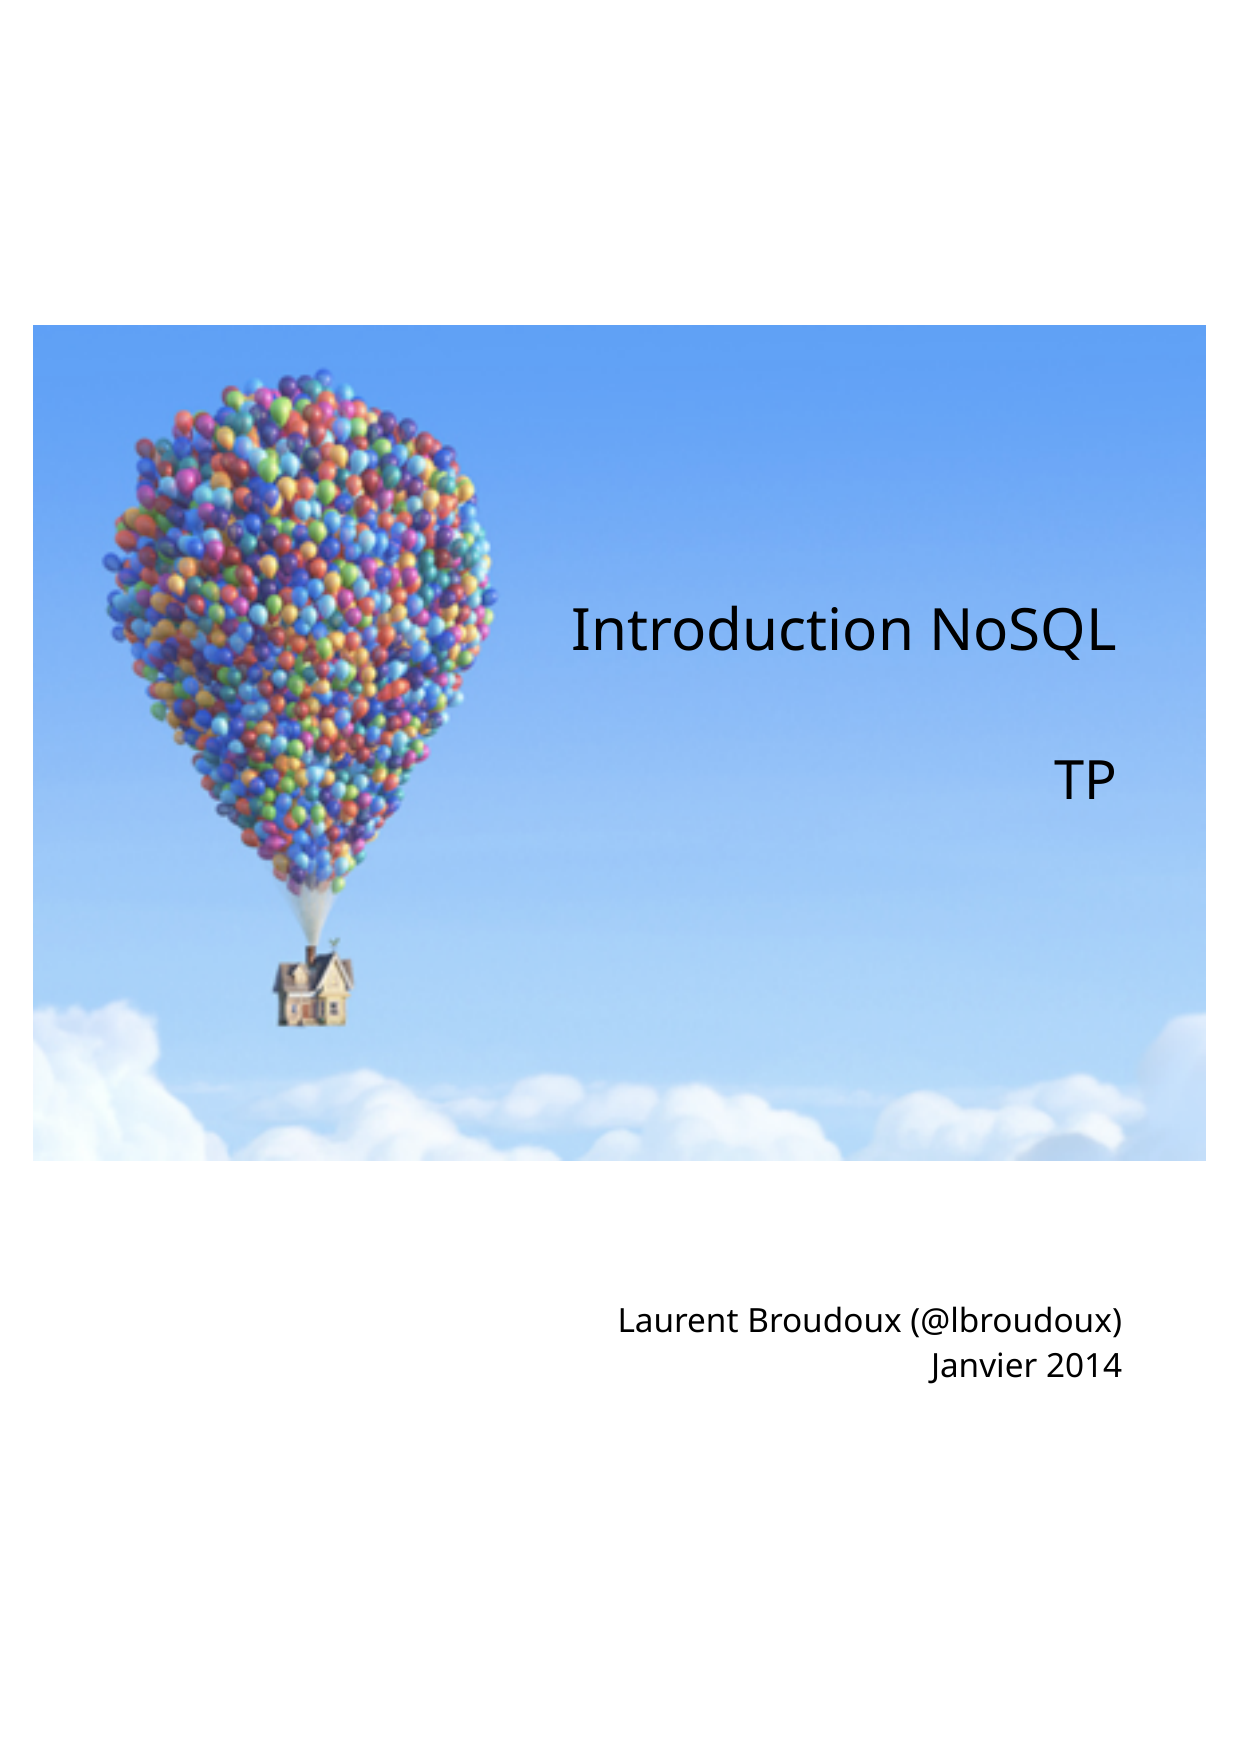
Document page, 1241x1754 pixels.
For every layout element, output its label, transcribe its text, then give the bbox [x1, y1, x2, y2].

text Janvier 2014 [118, 1342, 1122, 1388]
text Laurent Broudoux (@lbroudoux) [118, 1297, 1122, 1342]
picture [33, 325, 1206, 1161]
